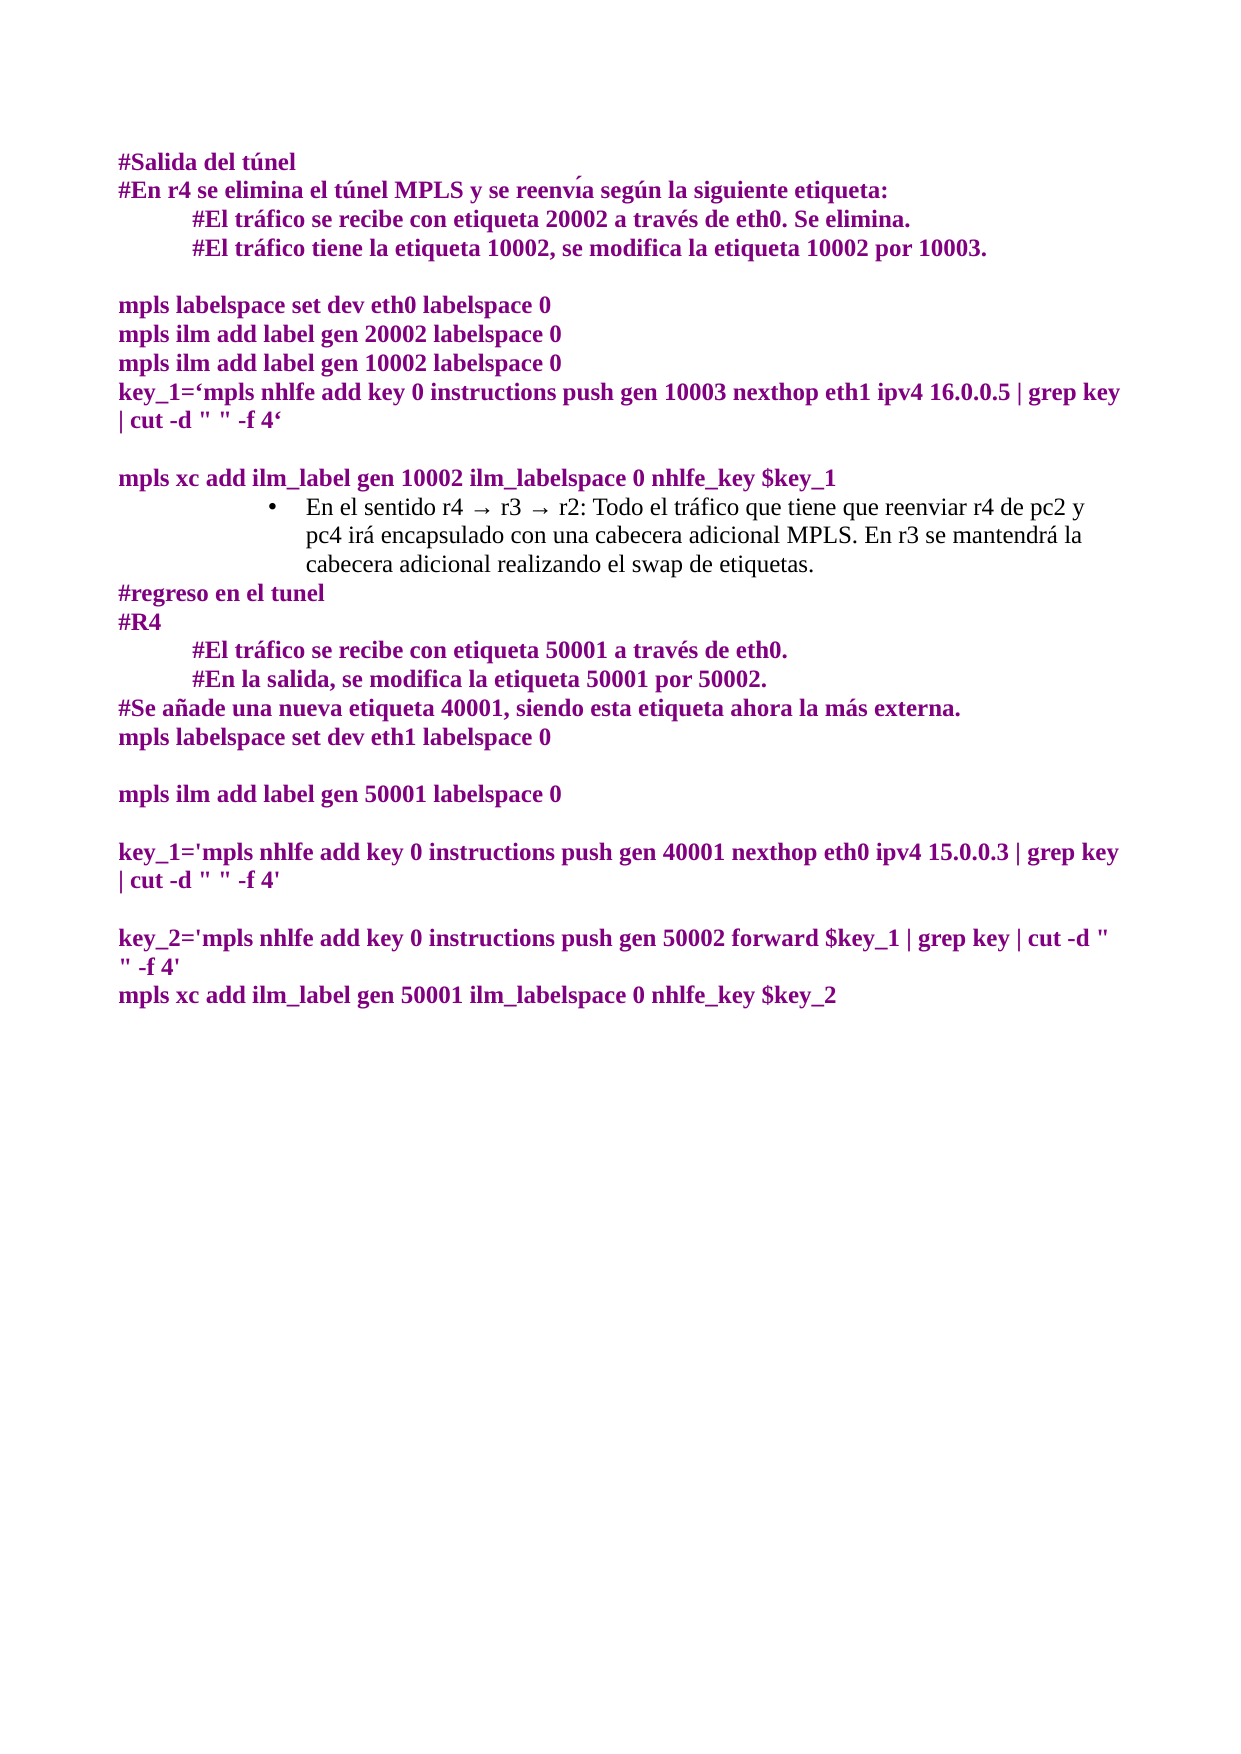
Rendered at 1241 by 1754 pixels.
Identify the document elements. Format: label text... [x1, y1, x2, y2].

text key_2='mpls nhlfe add key 0 instructions push gen 50002 forward $key_1 | grep key | cut -d " " -f 4' [118, 923, 1122, 981]
text #El tráfico se recibe con etiqueta 50001 a través de eth0. [118, 636, 1122, 664]
text #El tráfico tiene la etiqueta 10002, se modifica la etiqueta 10002 por 10003. [118, 233, 1122, 262]
text mpls ilm add label gen 20002 labelspace 0 [118, 319, 1122, 348]
text mpls labelspace set dev eth1 labelspace 0 [118, 722, 1122, 751]
text #Salida del túnel [118, 147, 1122, 176]
text #En la salida, se modifica la etiqueta 50001 por 50002. [118, 664, 1122, 693]
text #R4 [118, 607, 1122, 636]
text key_1='mpls nhlfe add key 0 instructions push gen 40001 nexthop eth0 ipv4 15.0.0.3 | grep key | cut -d " " -f 4' [118, 837, 1122, 894]
text #regreso en el tunel [118, 578, 1122, 607]
text mpls ilm add label gen 10002 labelspace 0 [118, 348, 1122, 377]
text mpls ilm add label gen 50001 labelspace 0 [118, 779, 1122, 808]
text #En r4 se elimina el túnel MPLS y se reenvı́a según la siguiente etiqueta: [118, 176, 1122, 204]
text mpls xc add ilm_label gen 10002 ilm_labelspace 0 nhlfe_key $key_1 [118, 463, 1122, 492]
text key_1=‘mpls nhlfe add key 0 instructions push gen 10003 nexthop eth1 ipv4 16.0.0.5 | grep key | cut -d " " -f 4‘ [118, 377, 1122, 434]
text mpls xc add ilm_label gen 50001 ilm_labelspace 0 nhlfe_key $key_2 [118, 981, 1122, 1009]
text mpls labelspace set dev eth0 labelspace 0 [118, 291, 1122, 319]
text #El tráfico se recibe con etiqueta 20002 a través de eth0. Se elimina. [118, 204, 1122, 233]
list En el sentido r4 → r3 → r2: Todo el tráfico que tiene que reenviar r4 de pc2 y pc4 irá encapsulado con una cabecera adicional MPLS. En r3 se mantendrá la cabecera adicional realizando el swap de etiquetas. [268, 492, 1122, 578]
text #Se añade una nueva etiqueta 40001, siendo esta etiqueta ahora la más externa. [118, 693, 1122, 722]
